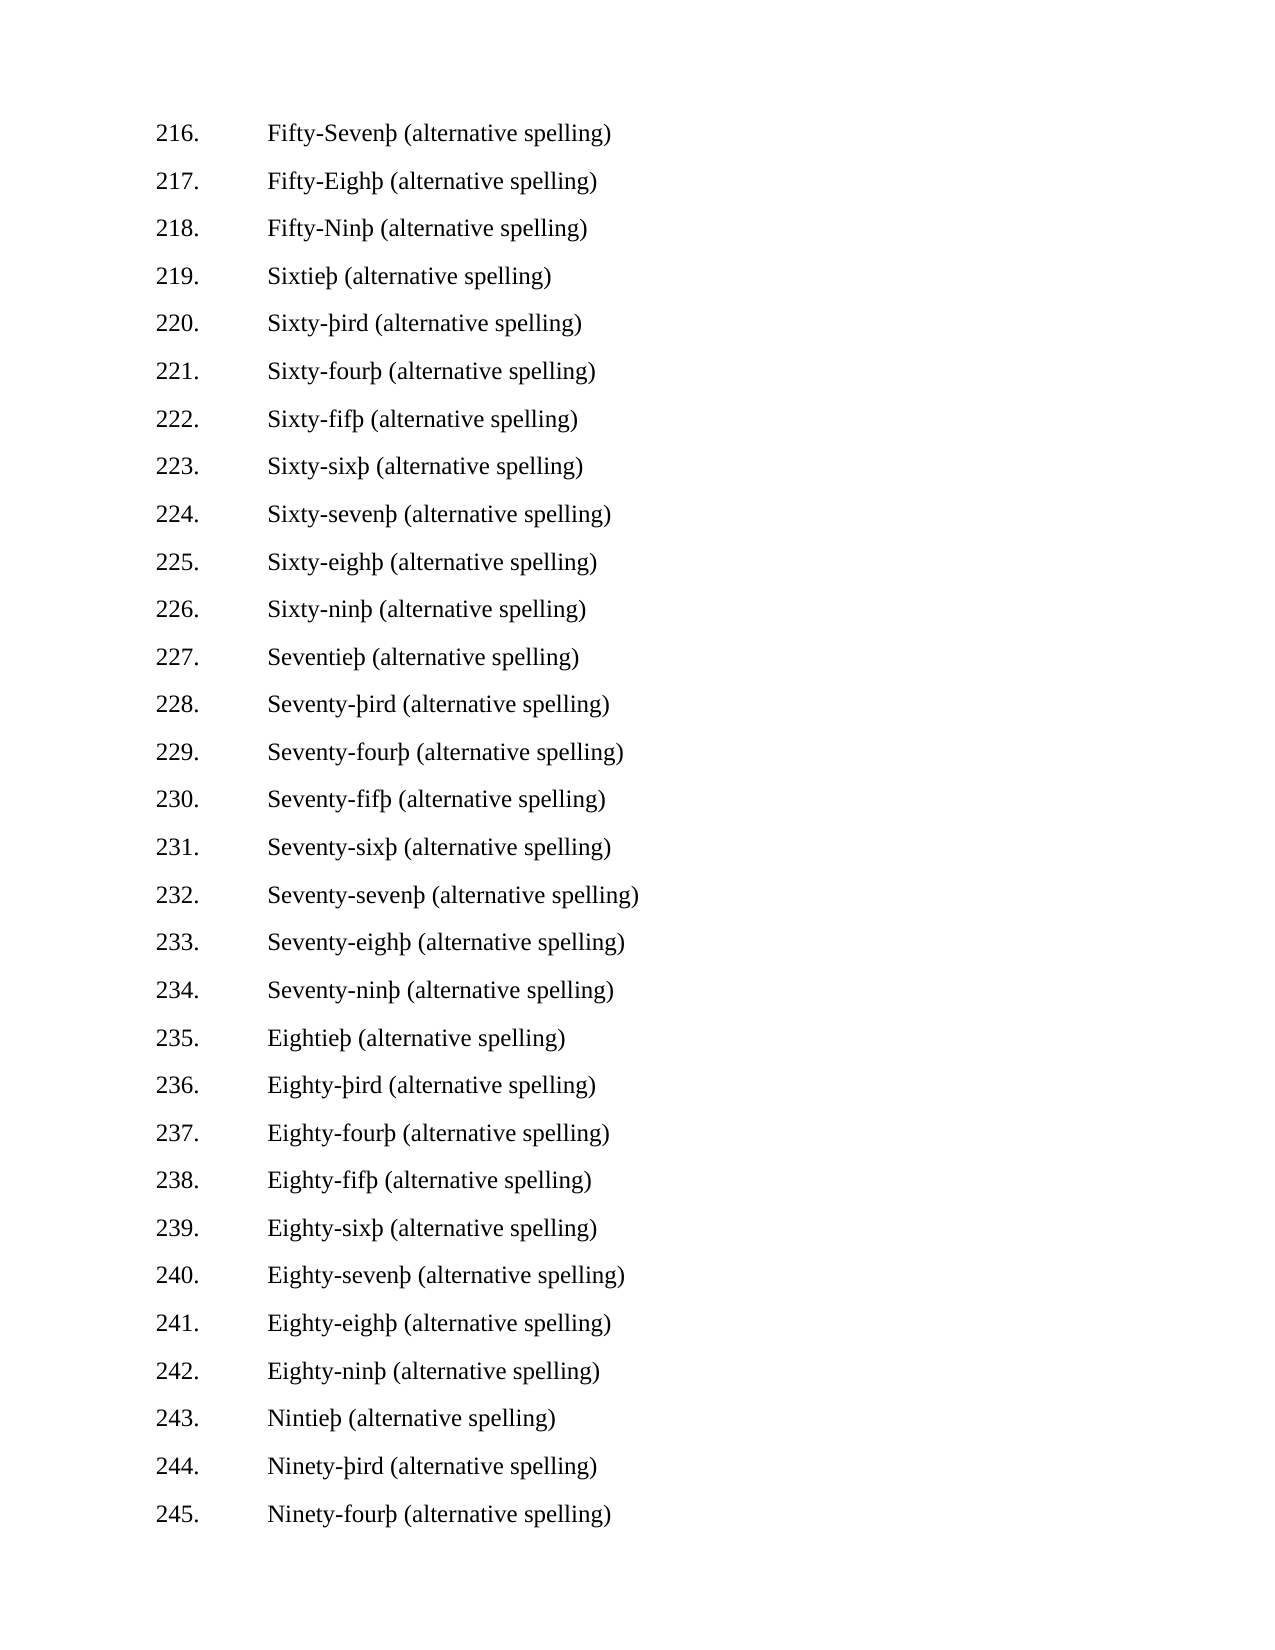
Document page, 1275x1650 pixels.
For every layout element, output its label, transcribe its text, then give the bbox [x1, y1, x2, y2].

list Seventy-ninþ (alternative spelling) [156, 975, 1157, 1004]
list Eightieþ (alternative spelling) [156, 1023, 1157, 1051]
list Fifty-Eighþ (alternative spelling) [156, 166, 1157, 194]
list Sixty-sevenþ (alternative spelling) [156, 499, 1157, 528]
list Seventy-eighþ (alternative spelling) [156, 927, 1157, 956]
list Sixty-þird (alternative spelling) [156, 308, 1157, 337]
list Ninety-fourþ (alternative spelling) [156, 1499, 1157, 1527]
list Seventieþ (alternative spelling) [156, 642, 1157, 671]
list Seventy-sevenþ (alternative spelling) [156, 880, 1157, 908]
list Eighty-ninþ (alternative spelling) [156, 1356, 1157, 1384]
list Seventy-fifþ (alternative spelling) [156, 784, 1157, 813]
list Eighty-fourþ (alternative spelling) [156, 1118, 1157, 1147]
list Eighty-sixþ (alternative spelling) [156, 1213, 1157, 1242]
list Eighty-fifþ (alternative spelling) [156, 1165, 1157, 1194]
list Ninety-þird (alternative spelling) [156, 1451, 1157, 1480]
list Eighty-eighþ (alternative spelling) [156, 1308, 1157, 1337]
list Seventy-þird (alternative spelling) [156, 689, 1157, 718]
list Nintieþ (alternative spelling) [156, 1403, 1157, 1432]
list Fifty-Ninþ (alternative spelling) [156, 213, 1157, 242]
list Eighty-þird (alternative spelling) [156, 1070, 1157, 1099]
list Eighty-sevenþ (alternative spelling) [156, 1261, 1157, 1289]
list Fifty-Sevenþ (alternative spelling) [156, 118, 1157, 147]
list Seventy-sixþ (alternative spelling) [156, 832, 1157, 861]
list Sixty-ninþ (alternative spelling) [156, 594, 1157, 623]
list Sixtieþ (alternative spelling) [156, 261, 1157, 290]
list Sixty-eighþ (alternative spelling) [156, 547, 1157, 575]
list Sixty-fifþ (alternative spelling) [156, 404, 1157, 432]
list Sixty-fourþ (alternative spelling) [156, 356, 1157, 385]
list Sixty-sixþ (alternative spelling) [156, 451, 1157, 480]
list Seventy-fourþ (alternative spelling) [156, 737, 1157, 766]
